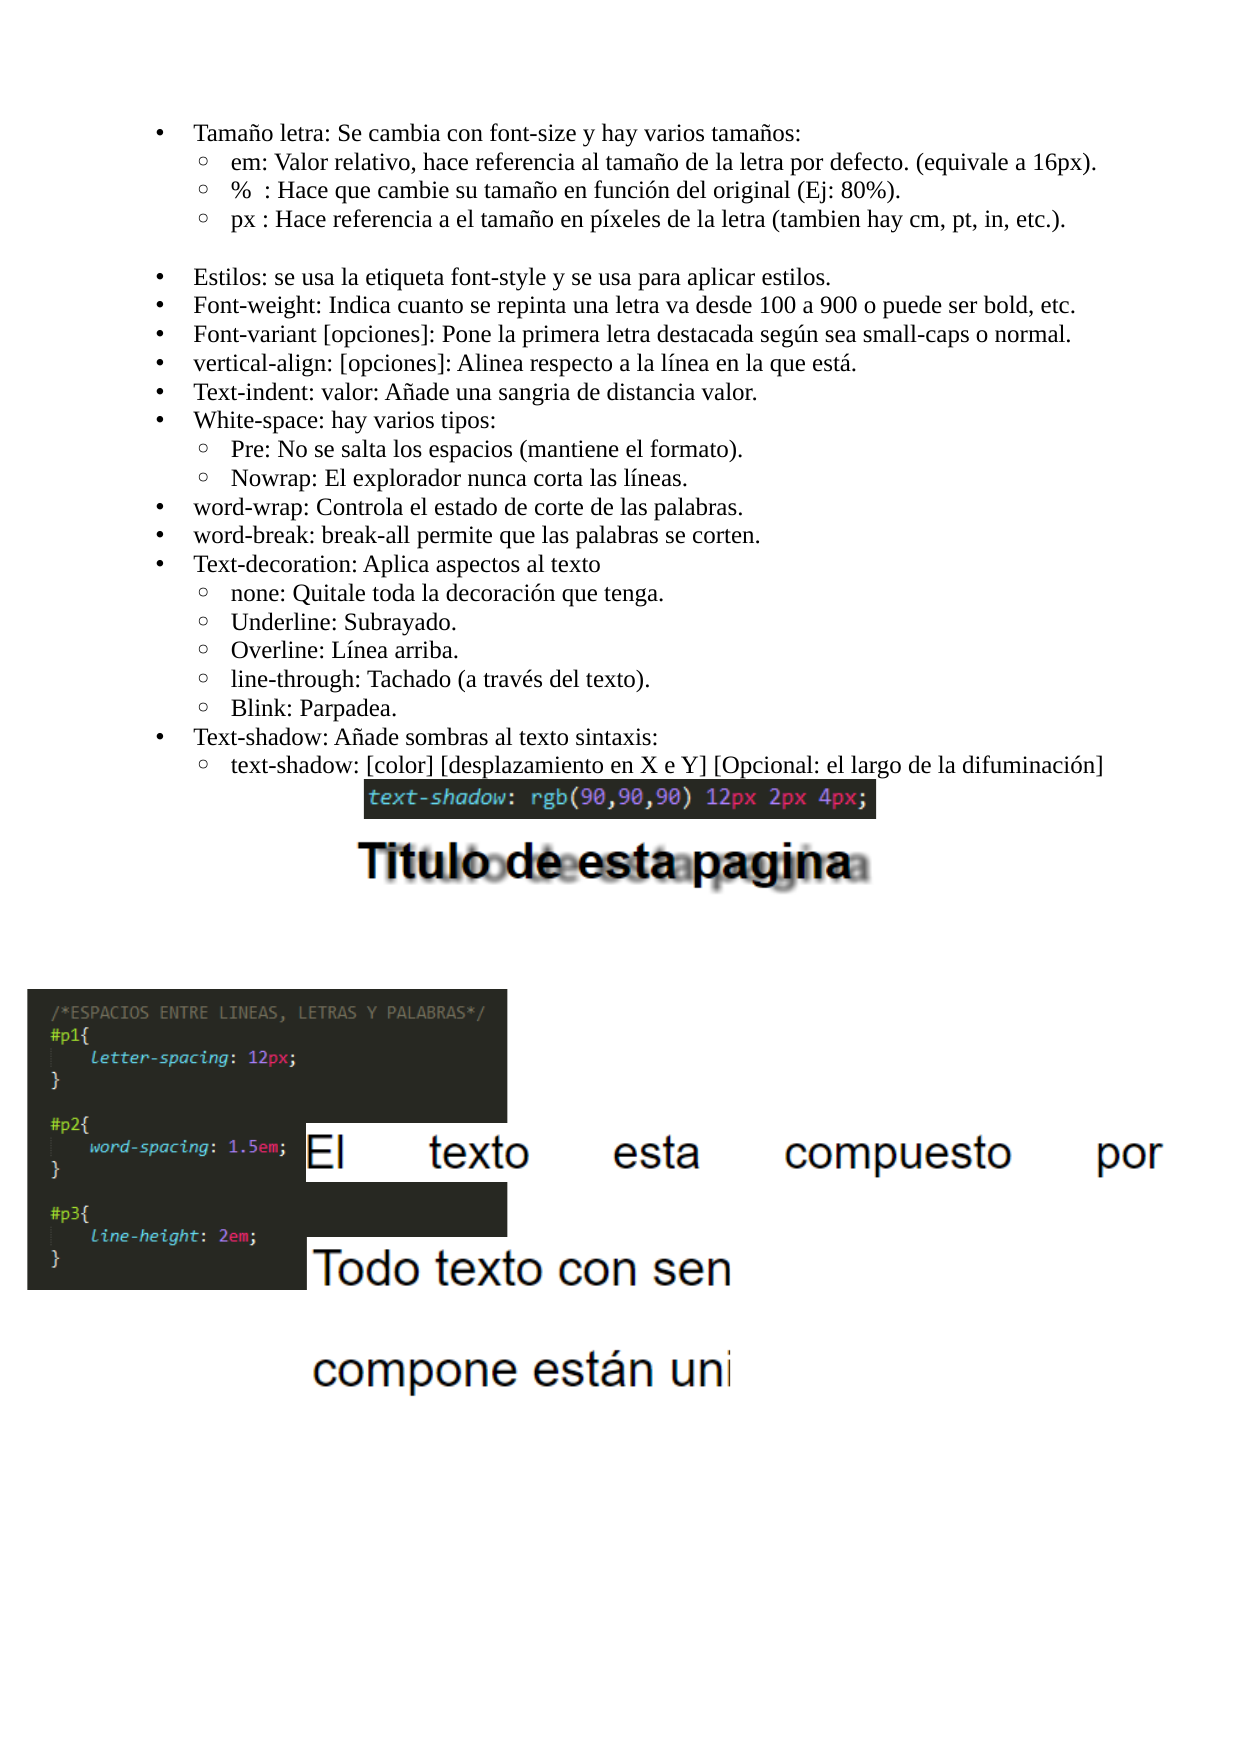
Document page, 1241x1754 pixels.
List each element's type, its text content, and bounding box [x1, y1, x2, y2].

picture [354, 833, 886, 896]
list word-wrap: Controla el estado de corte de las palabras. [156, 492, 1122, 521]
picture [27, 989, 1191, 1415]
list Font-weight: Indica cuanto se repinta una letra va desde 100 a 900 o puede ser bold, etc. [156, 291, 1122, 319]
picture [363, 779, 877, 819]
list line-through: Tachado (a través del texto). [193, 664, 1122, 693]
list word-break: break-all permite que las palabras se corten. [156, 521, 1122, 549]
list Text-shadow: Añade sombras al texto sintaxis: [156, 722, 1122, 751]
list Text-indent: valor: Añade una sangria de distancia valor. [156, 377, 1122, 406]
list text-shadow: [color] [desplazamiento en X e Y] [Opcional: el largo de la difuminación] [193, 751, 1122, 779]
list % : Hace que cambie su tamaño en función del original (Ej: 80%). [193, 176, 1122, 204]
list Blink: Parpadea. [193, 693, 1122, 722]
list Text-decoration: Aplica aspectos al texto [156, 549, 1122, 578]
list Underline: Subrayado. [193, 607, 1122, 636]
list Pre: No se salta los espacios (mantiene el formato). [193, 434, 1122, 463]
list none: Quitale toda la decoración que tenga. [193, 578, 1122, 607]
list px : Hace referencia a el tamaño en píxeles de la letra (tambien hay cm, pt, in, etc.). [193, 204, 1122, 233]
list Font-variant [opciones]: Pone la primera letra destacada según sea small-caps o normal. [156, 319, 1122, 348]
list em: Valor relativo, hace referencia al tamaño de la letra por defecto. (equivale a 16px). [193, 147, 1122, 176]
list Estilos: se usa la etiqueta font-style y se usa para aplicar estilos. [156, 262, 1122, 291]
list Overline: Línea arriba. [193, 636, 1122, 664]
list vertical-align: [opciones]: Alinea respecto a la línea en la que está. [156, 348, 1122, 377]
list White-space: hay varios tipos: [156, 406, 1122, 434]
list Nowrap: El explorador nunca corta las líneas. [193, 463, 1122, 492]
list Tamaño letra: Se cambia con font-size y hay varios tamaños: [156, 118, 1122, 147]
